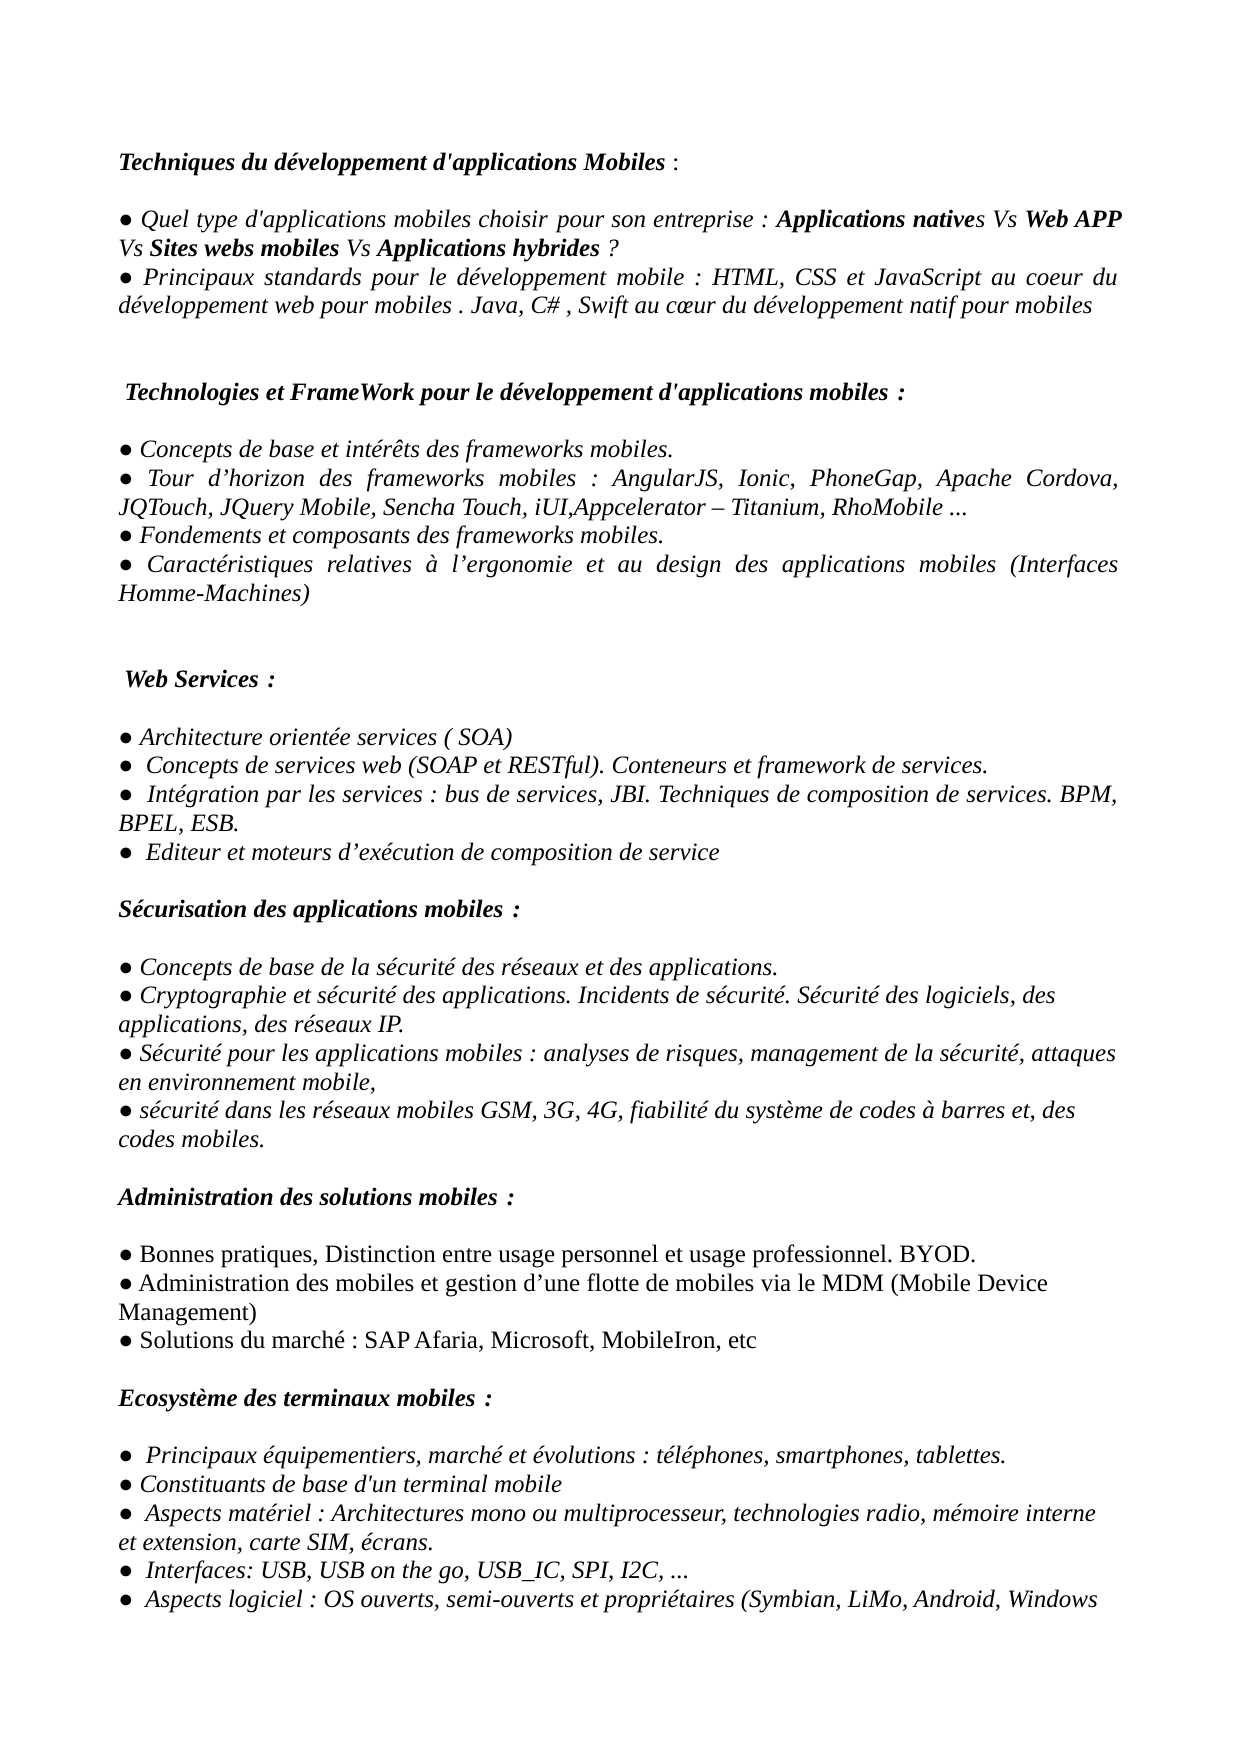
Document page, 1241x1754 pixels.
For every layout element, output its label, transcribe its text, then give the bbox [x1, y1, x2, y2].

text ● Administration des mobiles et gestion d’une flotte de mobiles via le MDM (Mobile Device Management) [118, 1268, 1122, 1326]
text ● Constituants de base d'un terminal mobile [118, 1469, 1122, 1498]
text Web Services : [118, 664, 1122, 693]
text ● Caractéristiques relatives à l’ergonomie et au design des applications mobiles (Interfaces Homme-Machines) [118, 549, 1122, 607]
text Technologies et FrameWork pour le développement d'applications mobiles : [118, 377, 1122, 406]
text ● Architecture orientée services ( SOA) [118, 722, 1122, 751]
text ● Tour d’horizon des frameworks mobiles : AngularJS, Ionic, PhoneGap, Apache Cordova, JQTouch, JQuery Mobile, Sencha Touch, iUI,Appcelerator – Titanium, RhoMobile ... [118, 463, 1122, 521]
text Ecosystème des terminaux mobiles : [118, 1383, 1122, 1412]
text ● Principaux équipementiers, marché et évolutions : téléphones, smartphones, tablettes. [118, 1441, 1122, 1469]
text ● Principaux standards pour le développement mobile : HTML, CSS et JavaScript au coeur du développement web pour mobiles . Java, C# , Swift au cœur du développement natif pour mobiles [118, 262, 1122, 319]
text ● Sécurité pour les applications mobiles : analyses de risques, management de la sécurité, attaques en environnement mobile, [118, 1038, 1122, 1096]
text ● sécurité dans les réseaux mobiles GSM, 3G, 4G, fiabilité du système de codes à barres et, des codes mobiles. [118, 1096, 1122, 1153]
text Techniques du développement d'applications Mobiles : [118, 147, 1122, 176]
text ● Concepts de base et intérêts des frameworks mobiles. [118, 434, 1122, 463]
text ● Quel type d'applications mobiles choisir pour son entreprise : Applications natives Vs Web APP Vs Sites webs mobiles Vs Applications hybrides ? [118, 204, 1122, 262]
text ● Concepts de base de la sécurité des réseaux et des applications. [118, 952, 1122, 981]
text ● Solutions du marché : SAP Afaria, Microsoft, MobileIron, etc [118, 1326, 1122, 1354]
text Sécurisation des applications mobiles : [118, 894, 1122, 923]
text ● Aspects logiciel : OS ouverts, semi-ouverts et propriétaires (Symbian, LiMo, Android, Windows [118, 1584, 1122, 1613]
text ● Editeur et moteurs d’exécution de composition de service [118, 837, 1122, 866]
text ● Interfaces: USB, USB on the go, USB_IC, SPI, I2C, ... [118, 1556, 1122, 1584]
text ● Concepts de services web (SOAP et RESTful). Conteneurs et framework de services. [118, 751, 1122, 779]
text ● Fondements et composants des frameworks mobiles. [118, 521, 1122, 549]
text ● Bonnes pratiques, Distinction entre usage personnel et usage professionnel. BYOD. [118, 1239, 1122, 1268]
text ● Cryptographie et sécurité des applications. Incidents de sécurité. Sécurité des logiciels, des applications, des réseaux IP. [118, 981, 1122, 1038]
text ● Intégration par les services : bus de services, JBI. Techniques de composition de services. BPM, BPEL, ESB. [118, 779, 1122, 837]
text Administration des solutions mobiles : [118, 1182, 1122, 1211]
text ● Aspects matériel : Architectures mono ou multiprocesseur, technologies radio, mémoire interne et extension, carte SIM, écrans. [118, 1498, 1122, 1556]
